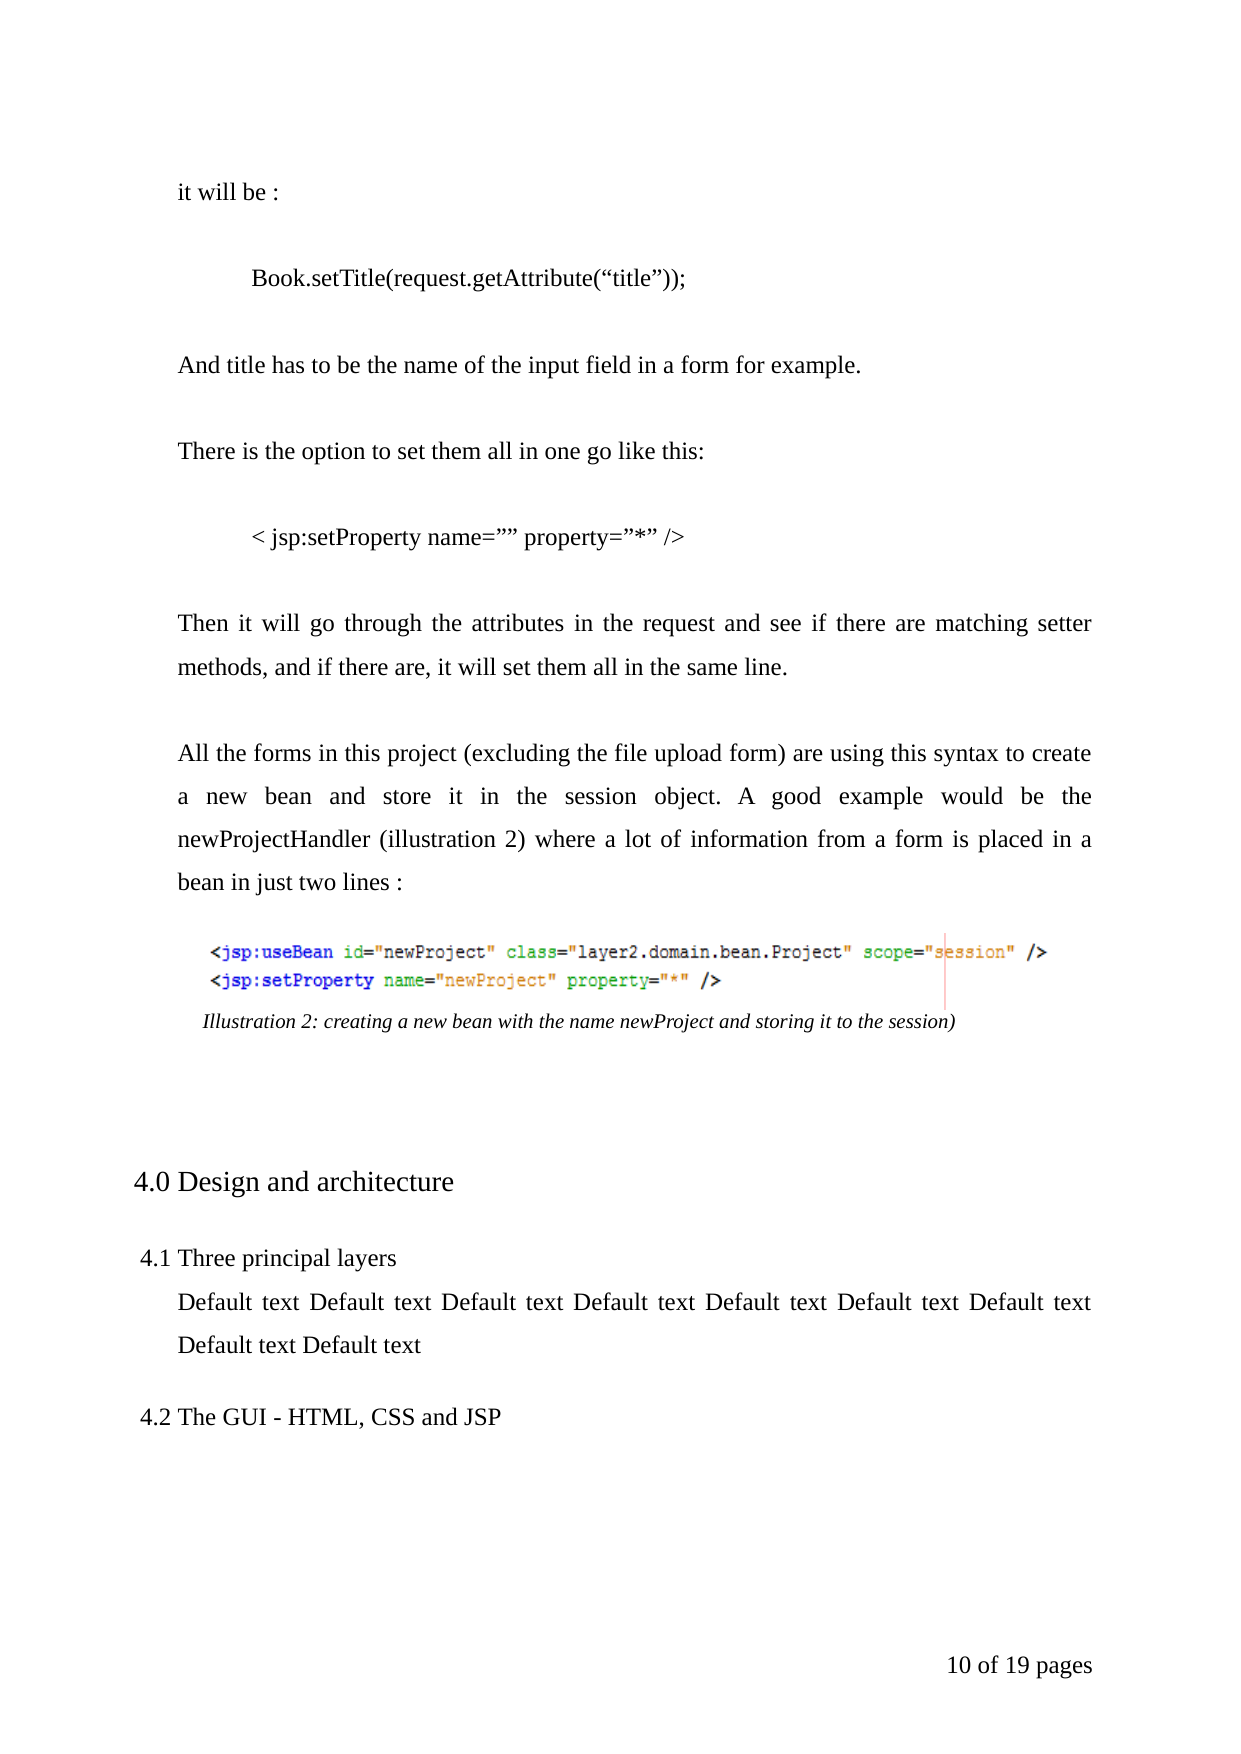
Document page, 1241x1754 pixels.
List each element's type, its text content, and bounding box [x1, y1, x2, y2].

text All the forms in this project (excluding the file upload form) are using this syntax to create a new bean and store it in the session object. A good example would be the newProjectHandler (illustration 2) where a lot of information from a form is placed in a bean in just two lines : [177, 738, 1093, 896]
subtitle Design and architecture [177, 1164, 1093, 1197]
text Illustration 2: creating a new bean with the name newProject and storing it to the session) [202, 1010, 1067, 1033]
picture [202, 933, 1068, 1010]
subtitle Three principal layers [177, 1243, 1093, 1272]
text it will be : [177, 177, 1093, 206]
text Book.setTitle(request.getAttribute(“title”)); [177, 263, 1093, 292]
text And title has to be the name of the input field in a form for example. [177, 350, 1093, 378]
subtitle The GUI - HTML, CSS and JSP [177, 1402, 1093, 1431]
text < jsp:setProperty name=”” property=”*” /> [177, 522, 1093, 551]
text Default text Default text Default text Default text Default text Default text Default text Default text Default text [177, 1287, 1093, 1358]
text There is the option to set them all in one go like this: [177, 436, 1093, 465]
text Then it will go through the attributes in the request and see if there are matching setter methods, and if there are, it will set them all in the same line. [177, 608, 1093, 680]
